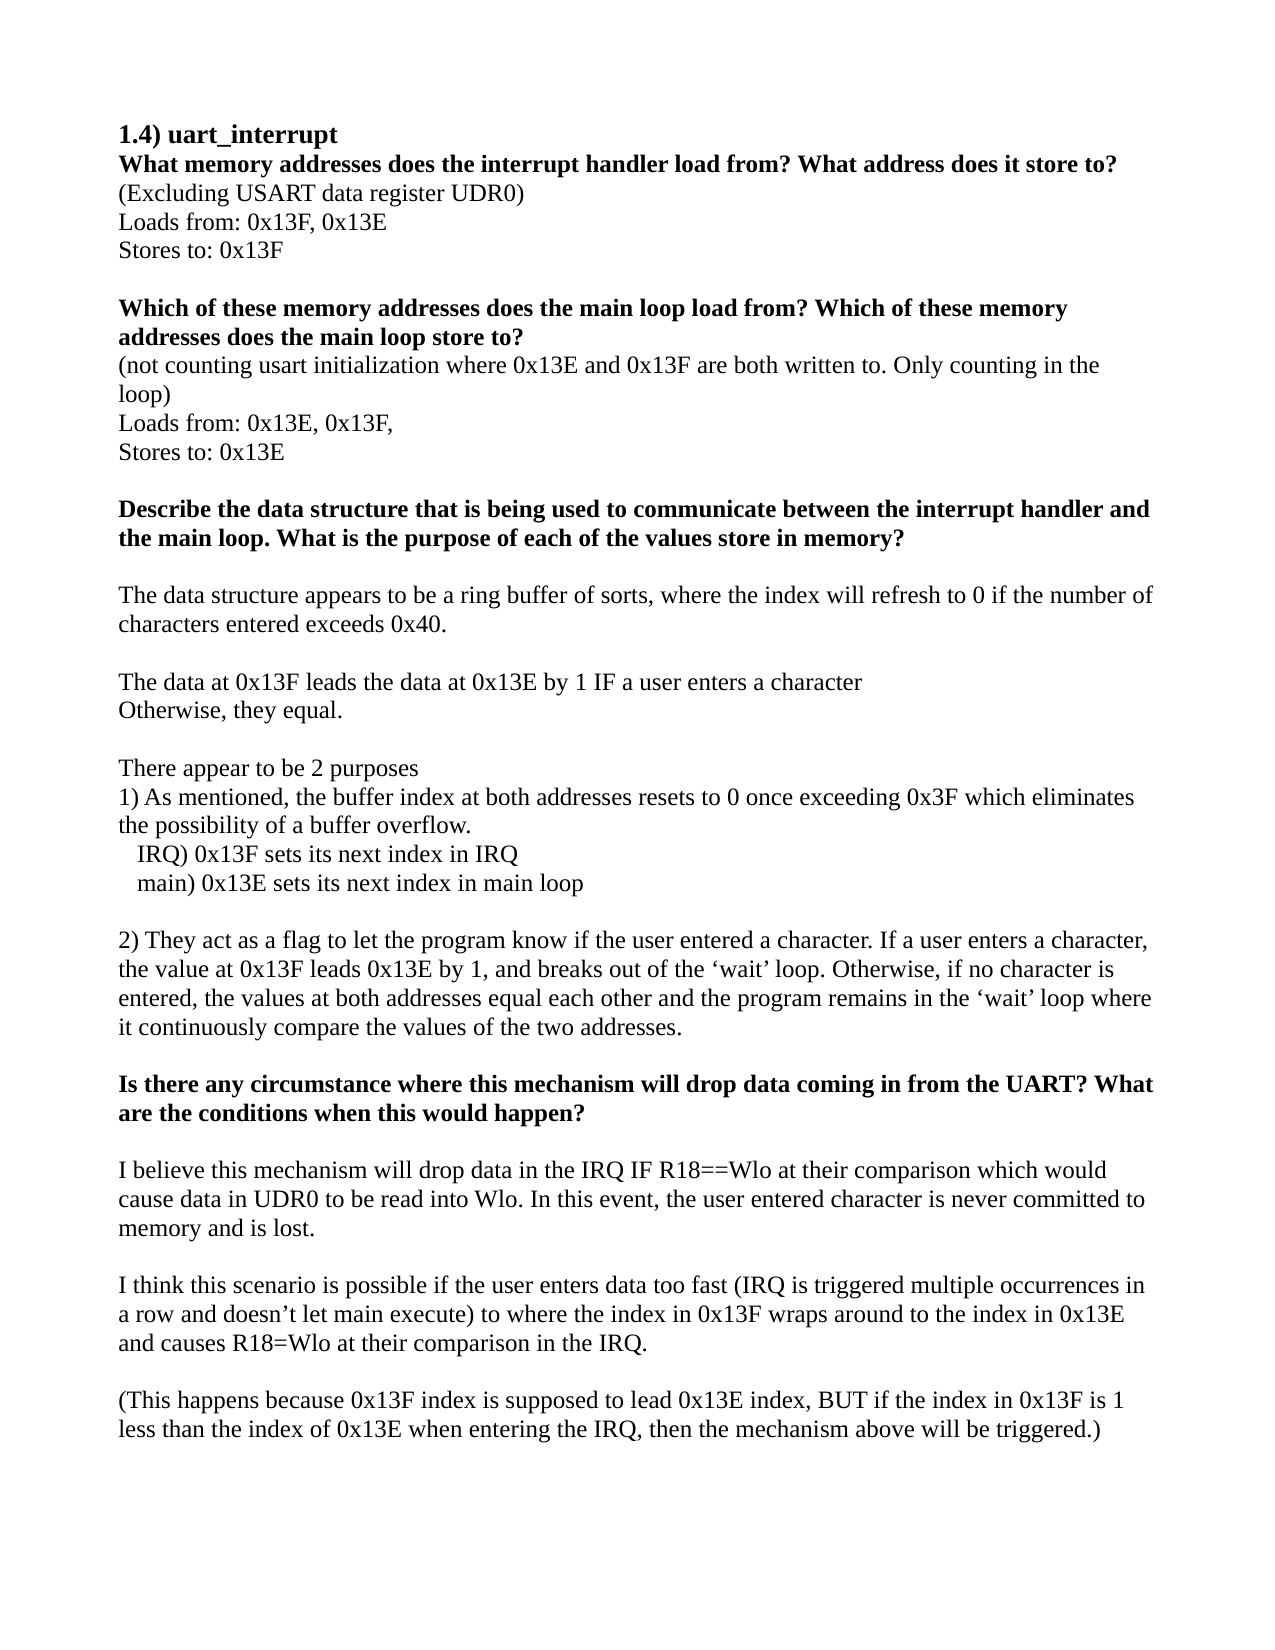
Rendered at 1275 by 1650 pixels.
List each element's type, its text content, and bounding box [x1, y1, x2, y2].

text IRQ) 0x13F sets its next index in IRQ [118, 839, 1157, 868]
text Loads from: 0x13F, 0x13E [118, 207, 1157, 236]
text I believe this mechanism will drop data in the IRQ IF R18==Wlo at their comparison which would cause data in UDR0 to be read into Wlo. In this event, the user entered character is never committed to memory and is lost. [118, 1156, 1157, 1242]
text main) 0x13E sets its next index in main loop [118, 868, 1157, 897]
text What memory addresses does the interrupt handler load from? What address does it store to? [118, 149, 1157, 178]
text (Excluding USART data register UDR0) [118, 178, 1157, 207]
text Otherwise, they equal. [118, 696, 1157, 724]
text Stores to: 0x13E [118, 437, 1157, 466]
text Loads from: 0x13E, 0x13F, [118, 408, 1157, 437]
text (This happens because 0x13F index is supposed to lead 0x13E index, BUT if the index in 0x13F is 1 less than the index of 0x13E when entering the IRQ, then the mechanism above will be triggered.) [118, 1386, 1157, 1443]
text Describe the data structure that is being used to communicate between the interrupt handler and the main loop. What is the purpose of each of the values store in memory? [118, 494, 1157, 552]
text 1.4) uart_interrupt [118, 118, 1157, 149]
text I think this scenario is possible if the user enters data too fast (IRQ is triggered multiple occurrences in a row and doesn’t let main execute) to where the index in 0x13F wraps around to the index in 0x13E and causes R18=Wlo at their comparison in the IRQ. [118, 1271, 1157, 1357]
text 2) They act as a flag to let the program know if the user entered a character. If a user enters a character, the value at 0x13F leads 0x13E by 1, and breaks out of the ‘wait’ loop. Otherwise, if no character is entered, the values at both addresses equal each other and the program remains in the ‘wait’ loop where it continuously compare the values of the two addresses. [118, 926, 1157, 1041]
text The data structure appears to be a ring buffer of sorts, where the index will refresh to 0 if the number of characters entered exceeds 0x40. [118, 581, 1157, 638]
text (not counting usart initialization where 0x13E and 0x13F are both written to. Only counting in the loop) [118, 351, 1157, 408]
text There appear to be 2 purposes [118, 753, 1157, 782]
text Which of these memory addresses does the main loop load from? Which of these memory addresses does the main loop store to? [118, 293, 1157, 351]
text Stores to: 0x13F [118, 236, 1157, 264]
text Is there any circumstance where this mechanism will drop data coming in from the UART? What are the conditions when this would happen? [118, 1069, 1157, 1127]
text The data at 0x13F leads the data at 0x13E by 1 IF a user enters a character [118, 667, 1157, 696]
text 1) As mentioned, the buffer index at both addresses resets to 0 once exceeding 0x3F which eliminates the possibility of a buffer overflow. [118, 782, 1157, 839]
